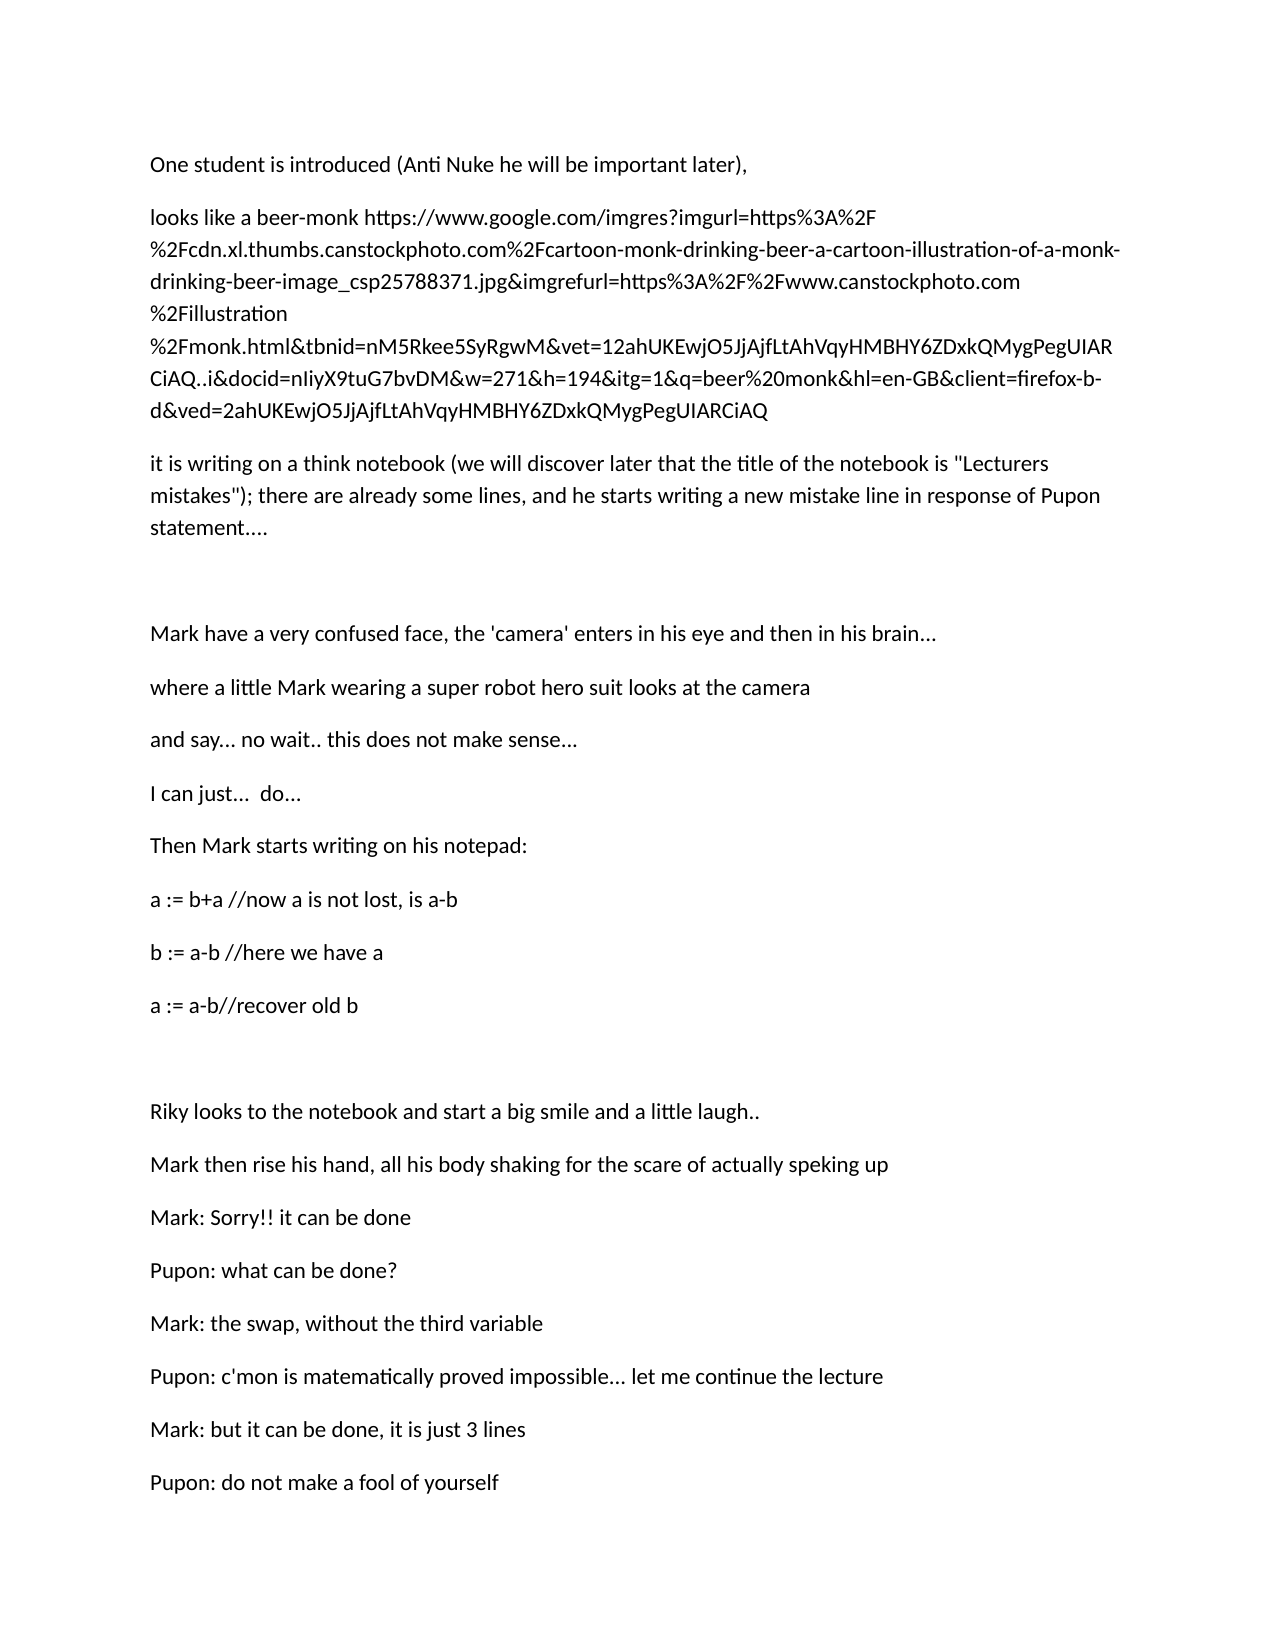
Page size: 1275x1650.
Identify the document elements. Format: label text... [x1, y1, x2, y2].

text Mark: but it can be done, it is just 3 lines [150, 1415, 1125, 1443]
text Mark then rise his hand, all his body shaking for the scare of actually speking up [150, 1150, 1125, 1178]
text and say... no wait.. this does not make sense... [150, 726, 1125, 754]
text Mark: the swap, without the third variable [150, 1309, 1125, 1337]
text Mark: Sorry!! it can be done [150, 1203, 1125, 1231]
text Pupon: c'mon is matematically proved impossible... let me continue the lecture [150, 1362, 1125, 1390]
text I can just... do... [150, 779, 1125, 807]
text where a little Mark wearing a super robot hero suit looks at the camera [150, 673, 1125, 701]
text Riky looks to the notebook and start a big smile and a little laugh.. [150, 1097, 1125, 1125]
text b := a-b //here we have a [150, 938, 1125, 966]
text it is writing on a think notebook (we will discover later that the title of the notebook is "Lecturers mistakes"); there are already some lines, and he starts writing a new mistake line in response of Pupon statement.... [150, 449, 1125, 542]
text Pupon: what can be done? [150, 1256, 1125, 1284]
text Then Mark starts writing on his notepad: [150, 832, 1125, 860]
text looks like a beer-monk https://www.google.com/imgres?imgurl=https%3A%2F%2Fcdn.xl.thumbs.canstockphoto.com%2Fcartoon-monk-drinking-beer-a-cartoon-illustration-of-a-monk-drinking-beer-image_csp25788371.jpg&imgrefurl=https%3A%2F%2Fwww.canstockphoto.com%2Fillustration%2Fmonk.html&tbnid=nM5Rkee5SyRgwM&vet=12ahUKEwjO5JjAjfLtAhVqyHMBHY6ZDxkQMygPegUIARCiAQ..i&docid=nIiyX9tuG7bvDM&w=271&h=194&itg=1&q=beer%20monk&hl=en-GB&client=firefox-b-d&ved=2ahUKEwjO5JjAjfLtAhVqyHMBHY6ZDxkQMygPegUIARCiAQ [150, 203, 1125, 424]
text a := a-b//recover old b [150, 991, 1125, 1019]
text a := b+a //now a is not lost, is a-b [150, 885, 1125, 913]
text One student is introduced (Anti Nuke he will be important later), [150, 150, 1125, 178]
text Pupon: do not make a fool of yourself [150, 1468, 1125, 1496]
text Mark have a very confused face, the 'camera' enters in his eye and then in his brain... [150, 619, 1125, 648]
